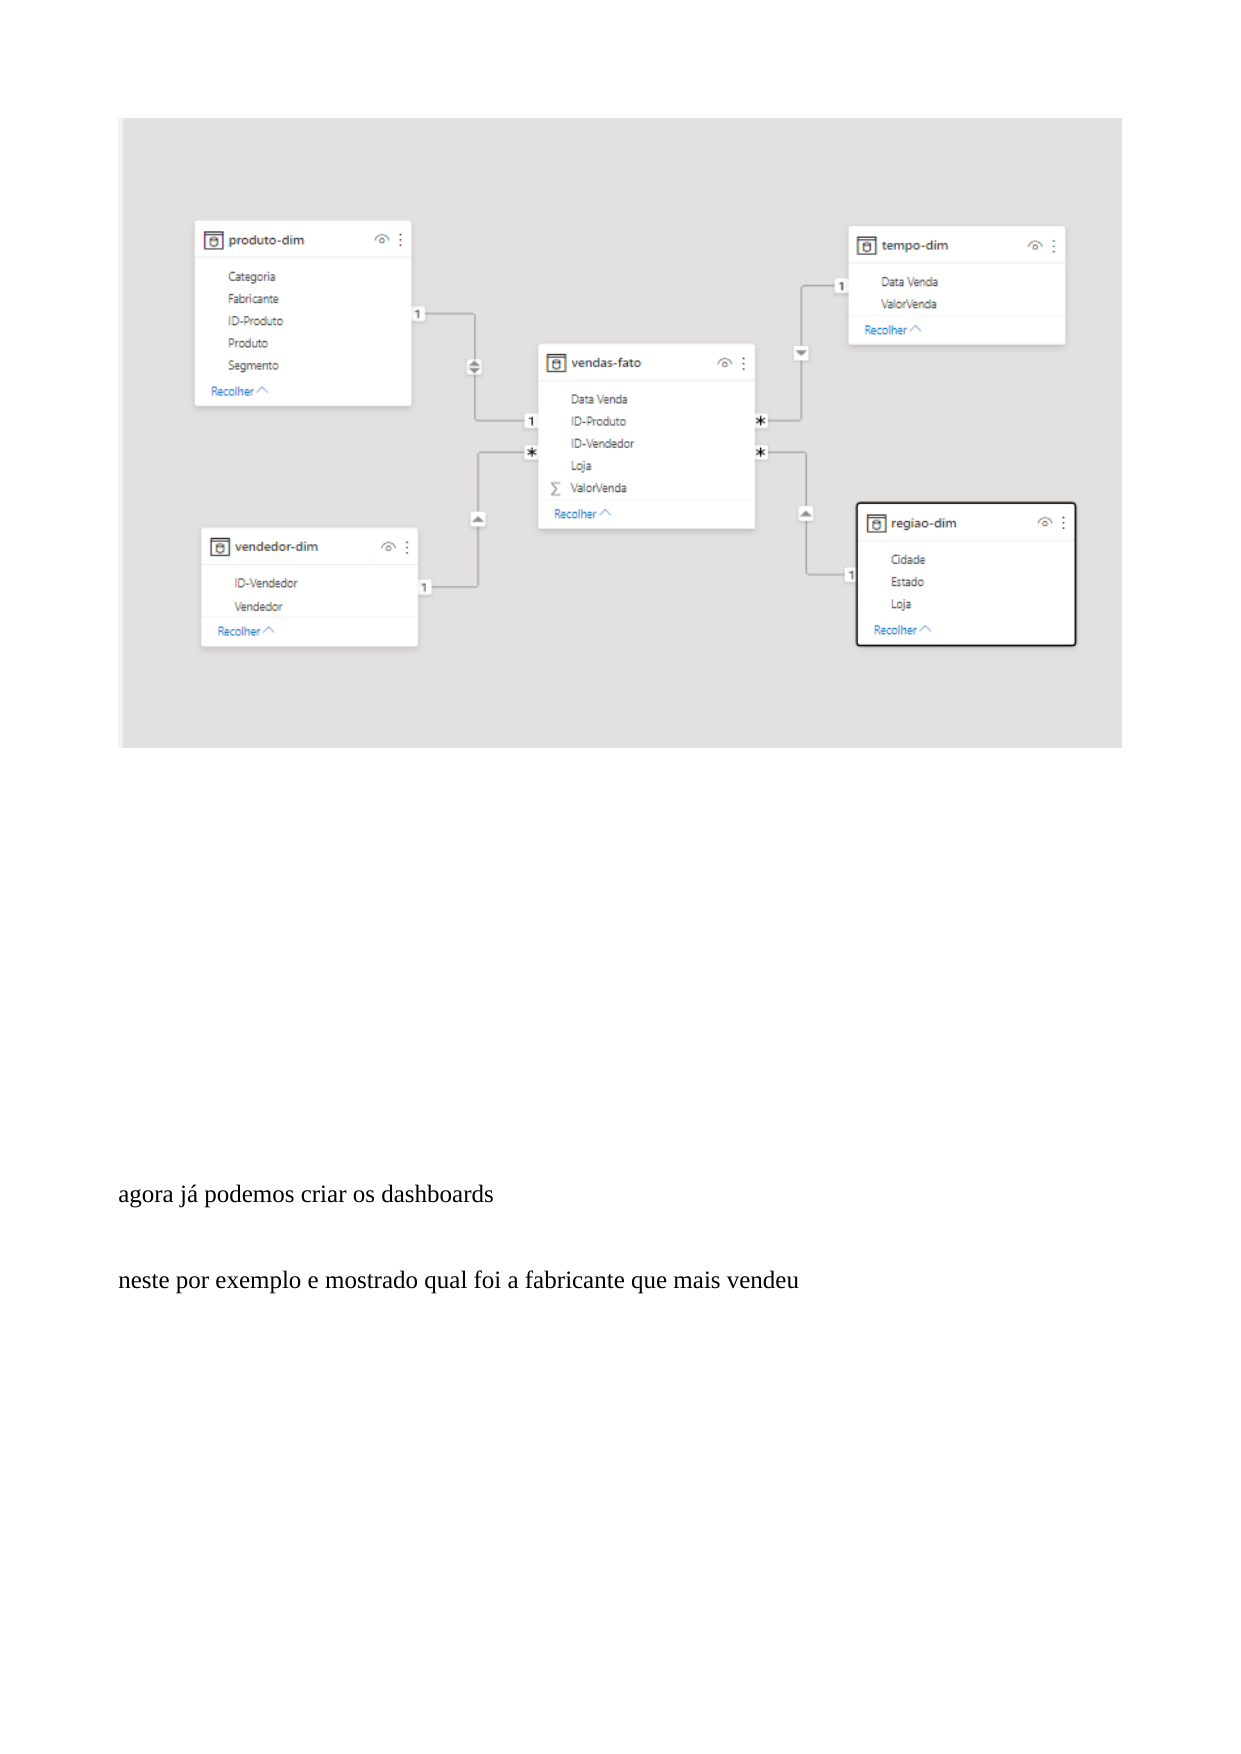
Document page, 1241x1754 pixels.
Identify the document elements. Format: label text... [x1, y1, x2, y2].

picture [118, 118, 1123, 748]
text agora já podemos criar os dashboards [118, 1179, 1122, 1208]
text neste por exemplo e mostrado qual foi a fabricante que mais vendeu [118, 1265, 1122, 1294]
